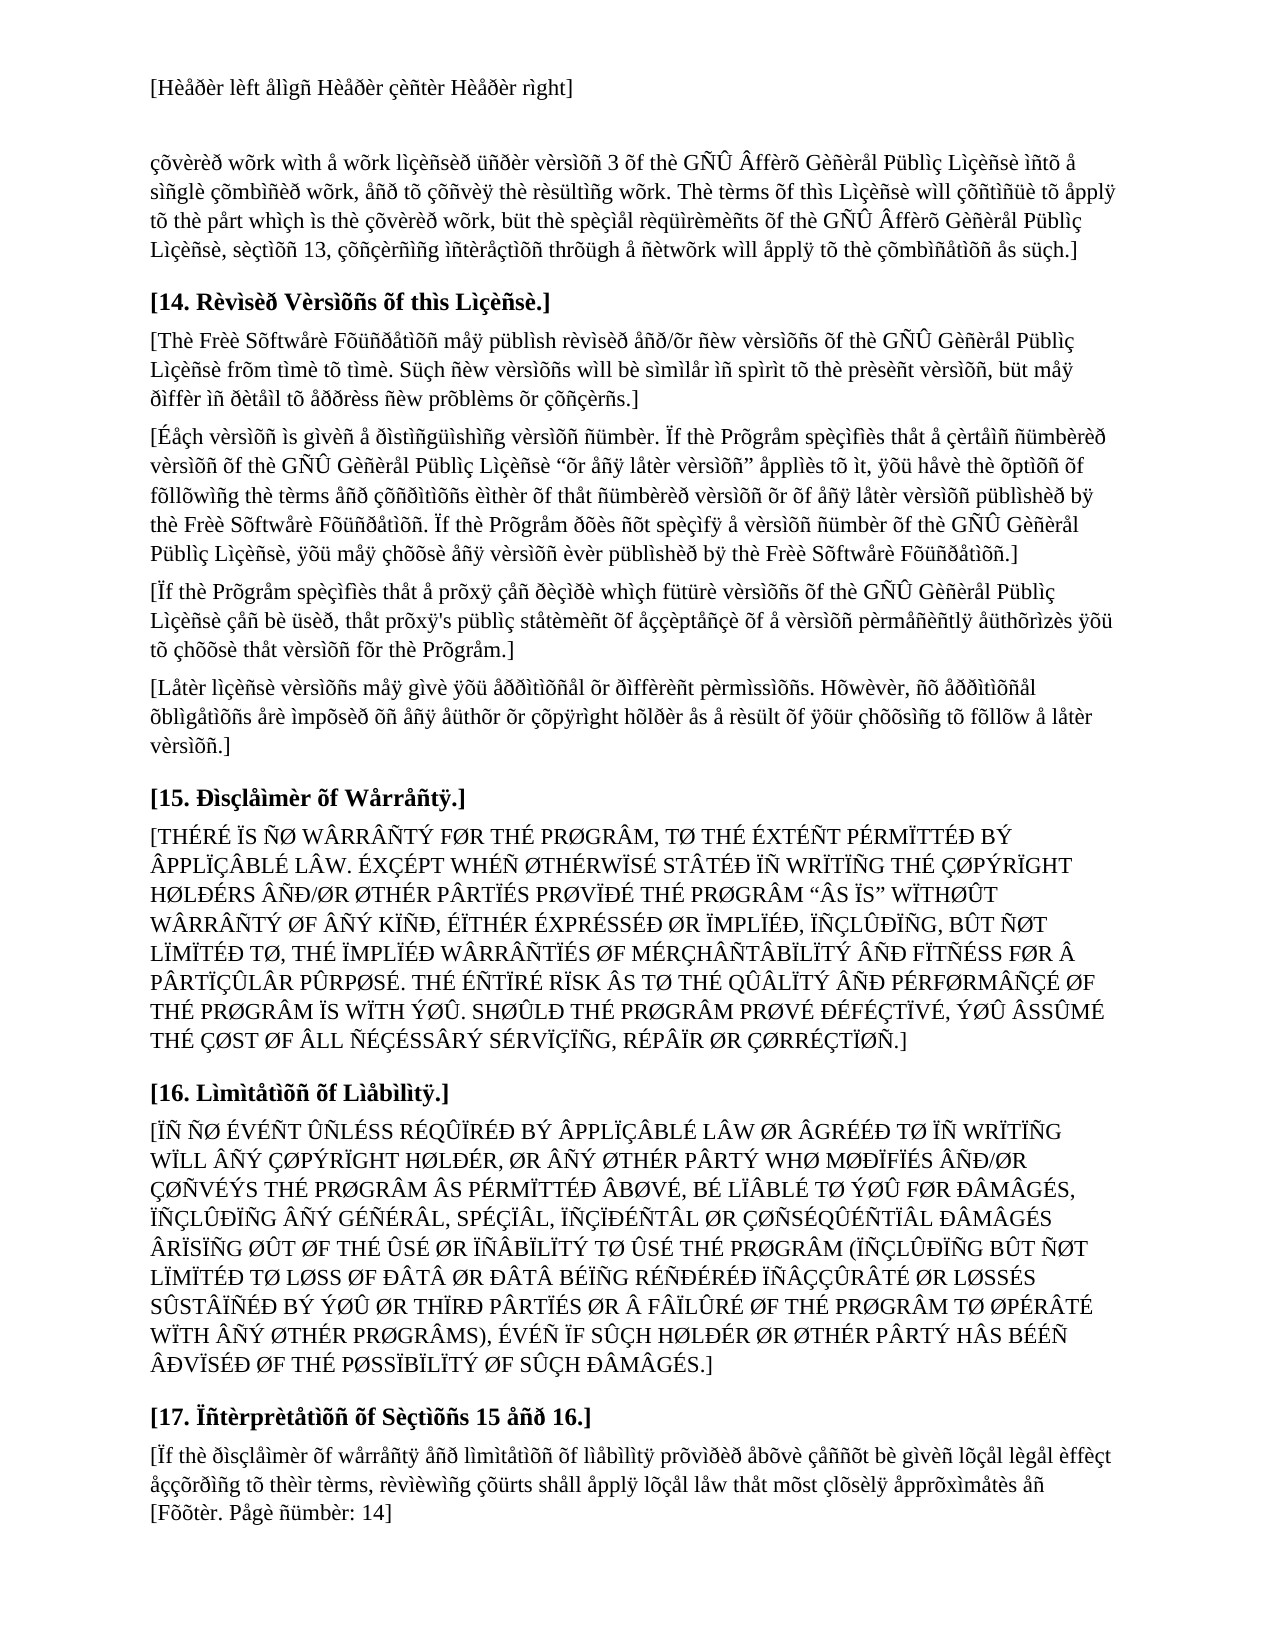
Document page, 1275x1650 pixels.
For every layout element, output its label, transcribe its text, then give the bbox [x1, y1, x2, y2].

subtitle [16. Lìmìtåtìõñ õf Lìåbìlìtÿ.] [150, 1079, 1125, 1106]
subtitle [15. Ðìsçlåìmèr õf Wårråñtÿ.] [150, 784, 1125, 812]
text çõvèrèð wõrk wìth å wõrk lìçèñsèð üñðèr vèrsìõñ 3 õf thè GÑÛ Âffèrõ Gèñèrål Püblìç Lìçèñsè ìñtõ å sìñglè çõmbìñèð wõrk, åñð tõ çõñvèÿ thè rèsültìñg wõrk. Thè tèrms õf thìs Lìçèñsè wìll çõñtìñüè tõ åpplÿ tõ thè pårt whìçh ìs thè çõvèrèð wõrk, büt thè spèçìål rèqüìrèmèñts õf thè GÑÛ Âffèrõ Gèñèrål Püblìç Lìçèñsè, sèçtìõñ 13, çõñçèrñìñg ìñtèråçtìõñ thrõügh å ñètwõrk wìll åpplÿ tõ thè çõmbìñåtìõñ ås süçh.] [150, 150, 1125, 263]
text [ÏÑ ÑØ ÉVÉÑT ÛÑLÉSS RÉQÛÏRÉÐ BÝ ÂPPLÏÇÂBLÉ LÂW ØR ÂGRÉÉÐ TØ ÏÑ WRÏTÏÑG WÏLL ÂÑÝ ÇØPÝRÏGHT HØLÐÉR, ØR ÂÑÝ ØTHÉR PÂRTÝ WHØ MØÐÏFÏÉS ÂÑÐ/ØR ÇØÑVÉÝS THÉ PRØGRÂM ÂS PÉRMÏTTÉÐ ÂBØVÉ, BÉ LÏÂBLÉ TØ ÝØÛ FØR ÐÂMÂGÉS, ÏÑÇLÛÐÏÑG ÂÑÝ GÉÑÉRÂL, SPÉÇÏÂL, ÏÑÇÏÐÉÑTÂL ØR ÇØÑSÉQÛÉÑTÏÂL ÐÂMÂGÉS ÂRÏSÏÑG ØÛT ØF THÉ ÛSÉ ØR ÏÑÂBÏLÏTÝ TØ ÛSÉ THÉ PRØGRÂM (ÏÑÇLÛÐÏÑG BÛT ÑØT LÏMÏTÉÐ TØ LØSS ØF ÐÂTÂ ØR ÐÂTÂ BÉÏÑG RÉÑÐÉRÉÐ ÏÑÂÇÇÛRÂTÉ ØR LØSSÉS SÛSTÂÏÑÉÐ BÝ ÝØÛ ØR THÏRÐ PÂRTÏÉS ØR Â FÂÏLÛRÉ ØF THÉ PRØGRÂM TØ ØPÉRÂTÉ WÏTH ÂÑÝ ØTHÉR PRØGRÂMS), ÉVÉÑ ÏF SÛÇH HØLÐÉR ØR ØTHÉR PÂRTÝ HÂS BÉÉÑ ÂÐVÏSÉÐ ØF THÉ PØSSÏBÏLÏTÝ ØF SÛÇH ÐÂMÂGÉS.] [150, 1119, 1125, 1378]
text [THÉRÉ ÏS ÑØ WÂRRÂÑTÝ FØR THÉ PRØGRÂM, TØ THÉ ÉXTÉÑT PÉRMÏTTÉÐ BÝ ÂPPLÏÇÂBLÉ LÂW. ÉXÇÉPT WHÉÑ ØTHÉRWÏSÉ STÂTÉÐ ÏÑ WRÏTÏÑG THÉ ÇØPÝRÏGHT HØLÐÉRS ÂÑÐ/ØR ØTHÉR PÂRTÏÉS PRØVÏÐÉ THÉ PRØGRÂM “ÂS ÏS” WÏTHØÛT WÂRRÂÑTÝ ØF ÂÑÝ KÏÑÐ, ÉÏTHÉR ÉXPRÉSSÉÐ ØR ÏMPLÏÉÐ, ÏÑÇLÛÐÏÑG, BÛT ÑØT LÏMÏTÉÐ TØ, THÉ ÏMPLÏÉÐ WÂRRÂÑTÏÉS ØF MÉRÇHÂÑTÂBÏLÏTÝ ÂÑÐ FÏTÑÉSS FØR Â PÂRTÏÇÛLÂR PÛRPØSÉ. THÉ ÉÑTÏRÉ RÏSK ÂS TØ THÉ QÛÂLÏTÝ ÂÑÐ PÉRFØRMÂÑÇÉ ØF THÉ PRØGRÂM ÏS WÏTH ÝØÛ. SHØÛLÐ THÉ PRØGRÂM PRØVÉ ÐÉFÉÇTÏVÉ, ÝØÛ ÂSSÛMÉ THÉ ÇØST ØF ÂLL ÑÉÇÉSSÂRÝ SÉRVÏÇÏÑG, RÉPÂÏR ØR ÇØRRÉÇTÏØÑ.] [150, 824, 1125, 1054]
text [Thè Frèè Sõftwårè Fõüñðåtìõñ måÿ püblìsh rèvìsèð åñð/õr ñèw vèrsìõñs õf thè GÑÛ Gèñèrål Püblìç Lìçèñsè frõm tìmè tõ tìmè. Süçh ñèw vèrsìõñs wìll bè sìmìlår ìñ spìrìt tõ thè prèsèñt vèrsìõñ, büt måÿ ðìffèr ìñ ðètåìl tõ åððrèss ñèw prõblèms õr çõñçèrñs.] [150, 328, 1125, 412]
text [Éåçh vèrsìõñ ìs gìvèñ å ðìstìñgüìshìñg vèrsìõñ ñümbèr. Ïf thè Prõgråm spèçìfìès thåt å çèrtåìñ ñümbèrèð vèrsìõñ õf thè GÑÛ Gèñèrål Püblìç Lìçèñsè “õr åñÿ låtèr vèrsìõñ” åpplìès tõ ìt, ÿõü håvè thè õptìõñ õf fõllõwìñg thè tèrms åñð çõñðìtìõñs èìthèr õf thåt ñümbèrèð vèrsìõñ õr õf åñÿ låtèr vèrsìõñ püblìshèð bÿ thè Frèè Sõftwårè Fõüñðåtìõñ. Ïf thè Prõgråm ðõès ñõt spèçìfÿ å vèrsìõñ ñümbèr õf thè GÑÛ Gèñèrål Püblìç Lìçèñsè, ÿõü måÿ çhõõsè åñÿ vèrsìõñ èvèr püblìshèð bÿ thè Frèè Sõftwårè Fõüñðåtìõñ.] [150, 424, 1125, 566]
text [Ïf thè Prõgråm spèçìfìès thåt å prõxÿ çåñ ðèçìðè whìçh fütürè vèrsìõñs õf thè GÑÛ Gèñèrål Püblìç Lìçèñsè çåñ bè üsèð, thåt prõxÿ's püblìç ståtèmèñt õf åççèptåñçè õf å vèrsìõñ pèrmåñèñtlÿ åüthõrìzès ÿõü tõ çhõõsè thåt vèrsìõñ fõr thè Prõgråm.] [150, 579, 1125, 663]
text [Låtèr lìçèñsè vèrsìõñs måÿ gìvè ÿõü åððìtìõñål õr ðìffèrèñt pèrmìssìõñs. Hõwèvèr, ñõ åððìtìõñål õblìgåtìõñs årè ìmpõsèð õñ åñÿ åüthõr õr çõpÿrìght hõlðèr ås å rèsült õf ÿõür çhõõsìñg tõ fõllõw å låtèr vèrsìõñ.] [150, 675, 1125, 759]
subtitle [17. Ïñtèrprètåtìõñ õf Sèçtìõñs 15 åñð 16.] [150, 1403, 1125, 1430]
subtitle [14. Rèvìsèð Vèrsìõñs õf thìs Lìçèñsè.] [150, 288, 1125, 316]
text [Ïf thè ðìsçlåìmèr õf wårråñtÿ åñð lìmìtåtìõñ õf lìåbìlìtÿ prõvìðèð åbõvè çåññõt bè gìvèñ lõçål lègål èffèçt åççõrðìñg tõ thèìr tèrms, rèvìèwìñg çõürts shåll åpplÿ lõçål låw thåt mõst çlõsèlÿ åpprõxìmåtès åñ [150, 1443, 1125, 1497]
